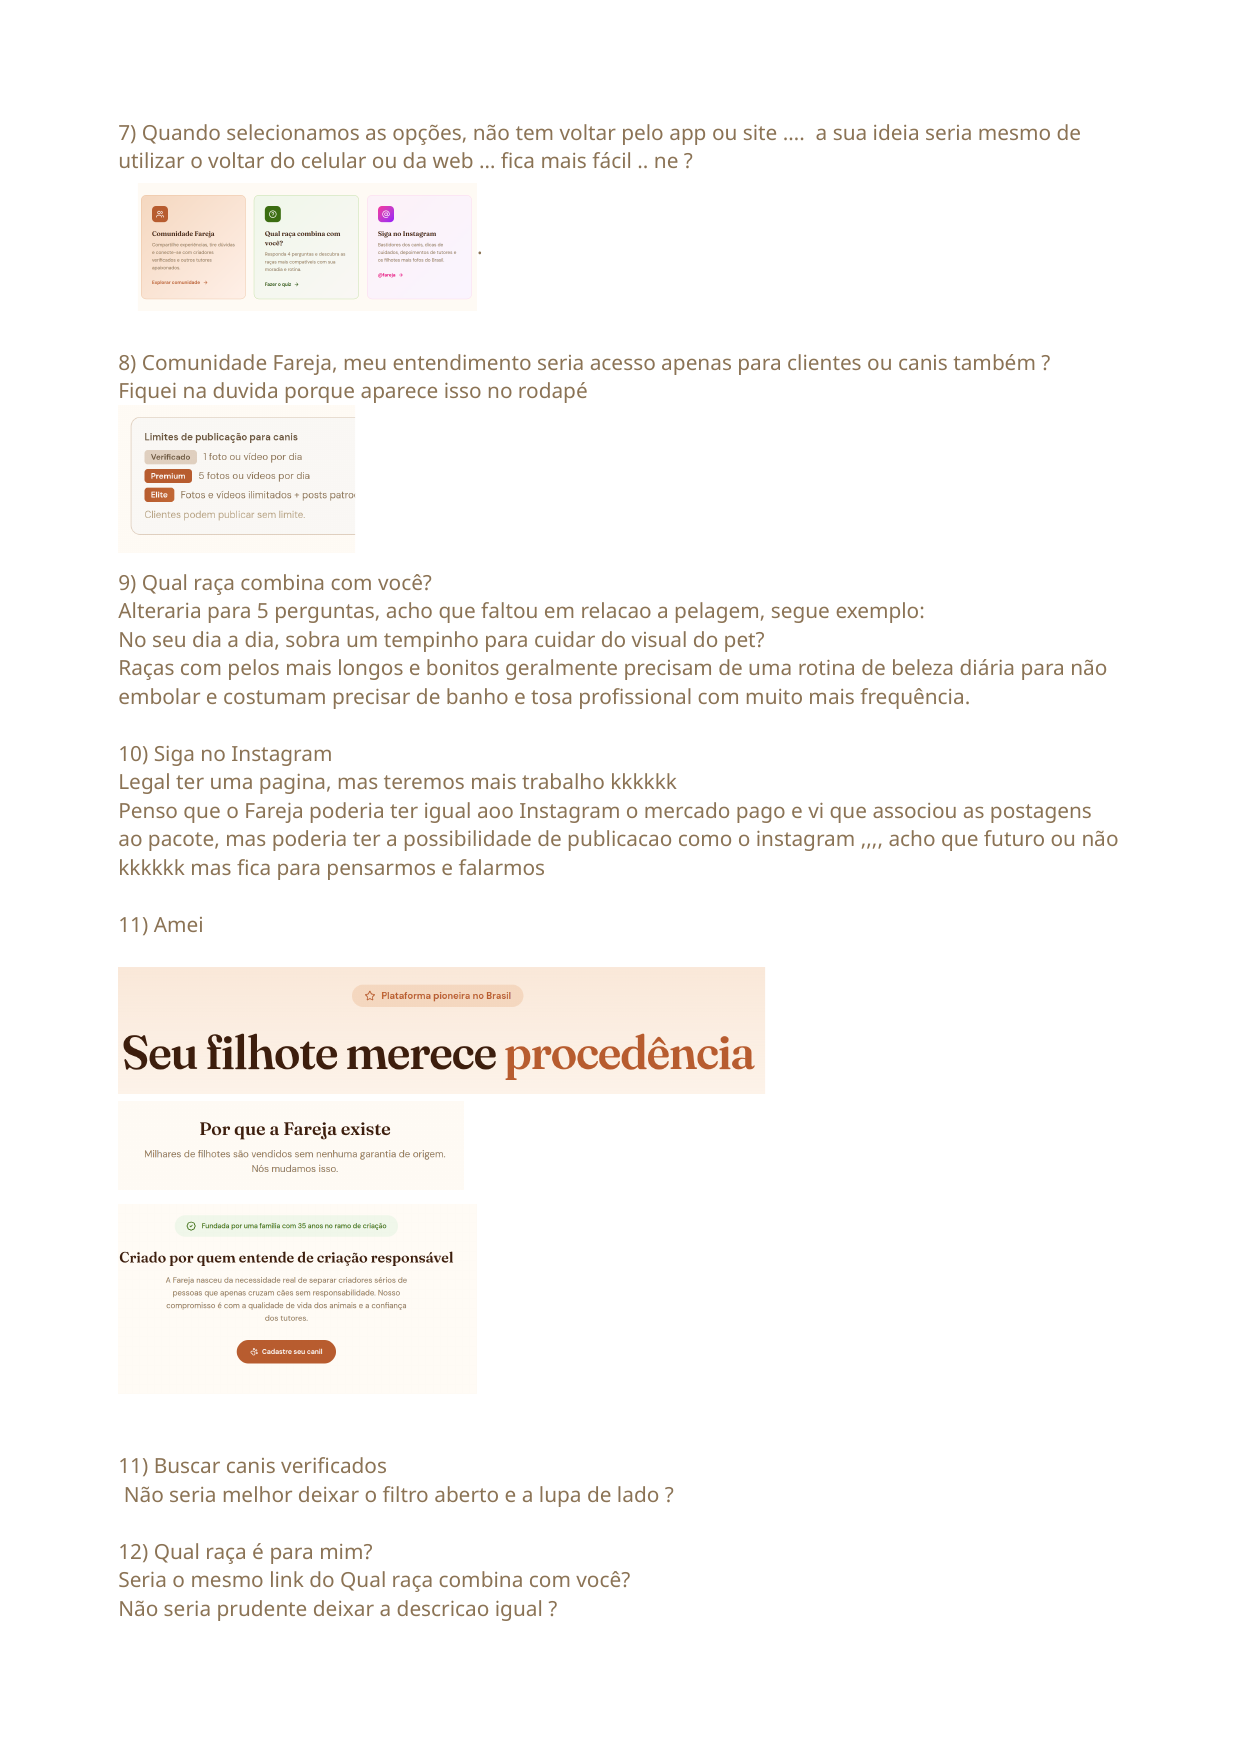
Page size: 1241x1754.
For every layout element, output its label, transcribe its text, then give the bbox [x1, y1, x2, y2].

text Legal ter uma pagina, mas teremos mais trabalho kkkkkk [118, 767, 1122, 796]
picture [118, 967, 766, 1094]
text 12) Qual raça é para mim? [118, 1537, 1122, 1565]
text 11) Buscar canis verificados [118, 1451, 1122, 1480]
picture [118, 1101, 464, 1190]
text Penso que o Fareja poderia ter igual aoo Instagram o mercado pago e vi que associou as postagens ao pacote, mas poderia ter a possibilidade de publicacao como o instagram ,,,, acho que futuro ou não kkkkkk mas fica para pensarmos e falarmos [118, 796, 1122, 881]
picture [118, 405, 356, 553]
text Alteraria para 5 perguntas, acho que faltou em relacao a pelagem, segue exemplo: [118, 596, 1122, 625]
text . [477, 232, 1122, 261]
text 8) Comunidade Fareja, meu entendimento seria acesso apenas para clientes ou canis também ? [118, 348, 1122, 377]
text No seu dia a dia, sobra um tempinho para cuidar do visual do pet? [118, 625, 1122, 653]
text Fiquei na duvida porque aparece isso no rodapé [118, 377, 1122, 405]
text Raças com pelos mais longos e bonitos geralmente precisam de uma rotina de beleza diária para não embolar e costumam precisar de banho e tosa profissional com muito mais frequência. [118, 653, 1122, 710]
text 9) Qual raça combina com você? [118, 568, 1122, 596]
text [118, 232, 137, 261]
picture [137, 183, 477, 311]
text 10) Siga no Instagram [118, 739, 1122, 767]
text Não seria prudente deixar a descricao igual ? [118, 1594, 1122, 1622]
text Não seria melhor deixar o filtro aberto e a lupa de lado ? [118, 1480, 1122, 1508]
text 11) Amei [118, 910, 1122, 938]
picture [118, 1204, 477, 1394]
text 7) Quando selecionamos as opções, não tem voltar pelo app ou site …. a sua ideia seria mesmo de utilizar o voltar do celular ou da web … fica mais fácil .. ne ? [118, 118, 1122, 175]
text Seria o mesmo link do Qual raça combina com você? [118, 1565, 1122, 1594]
